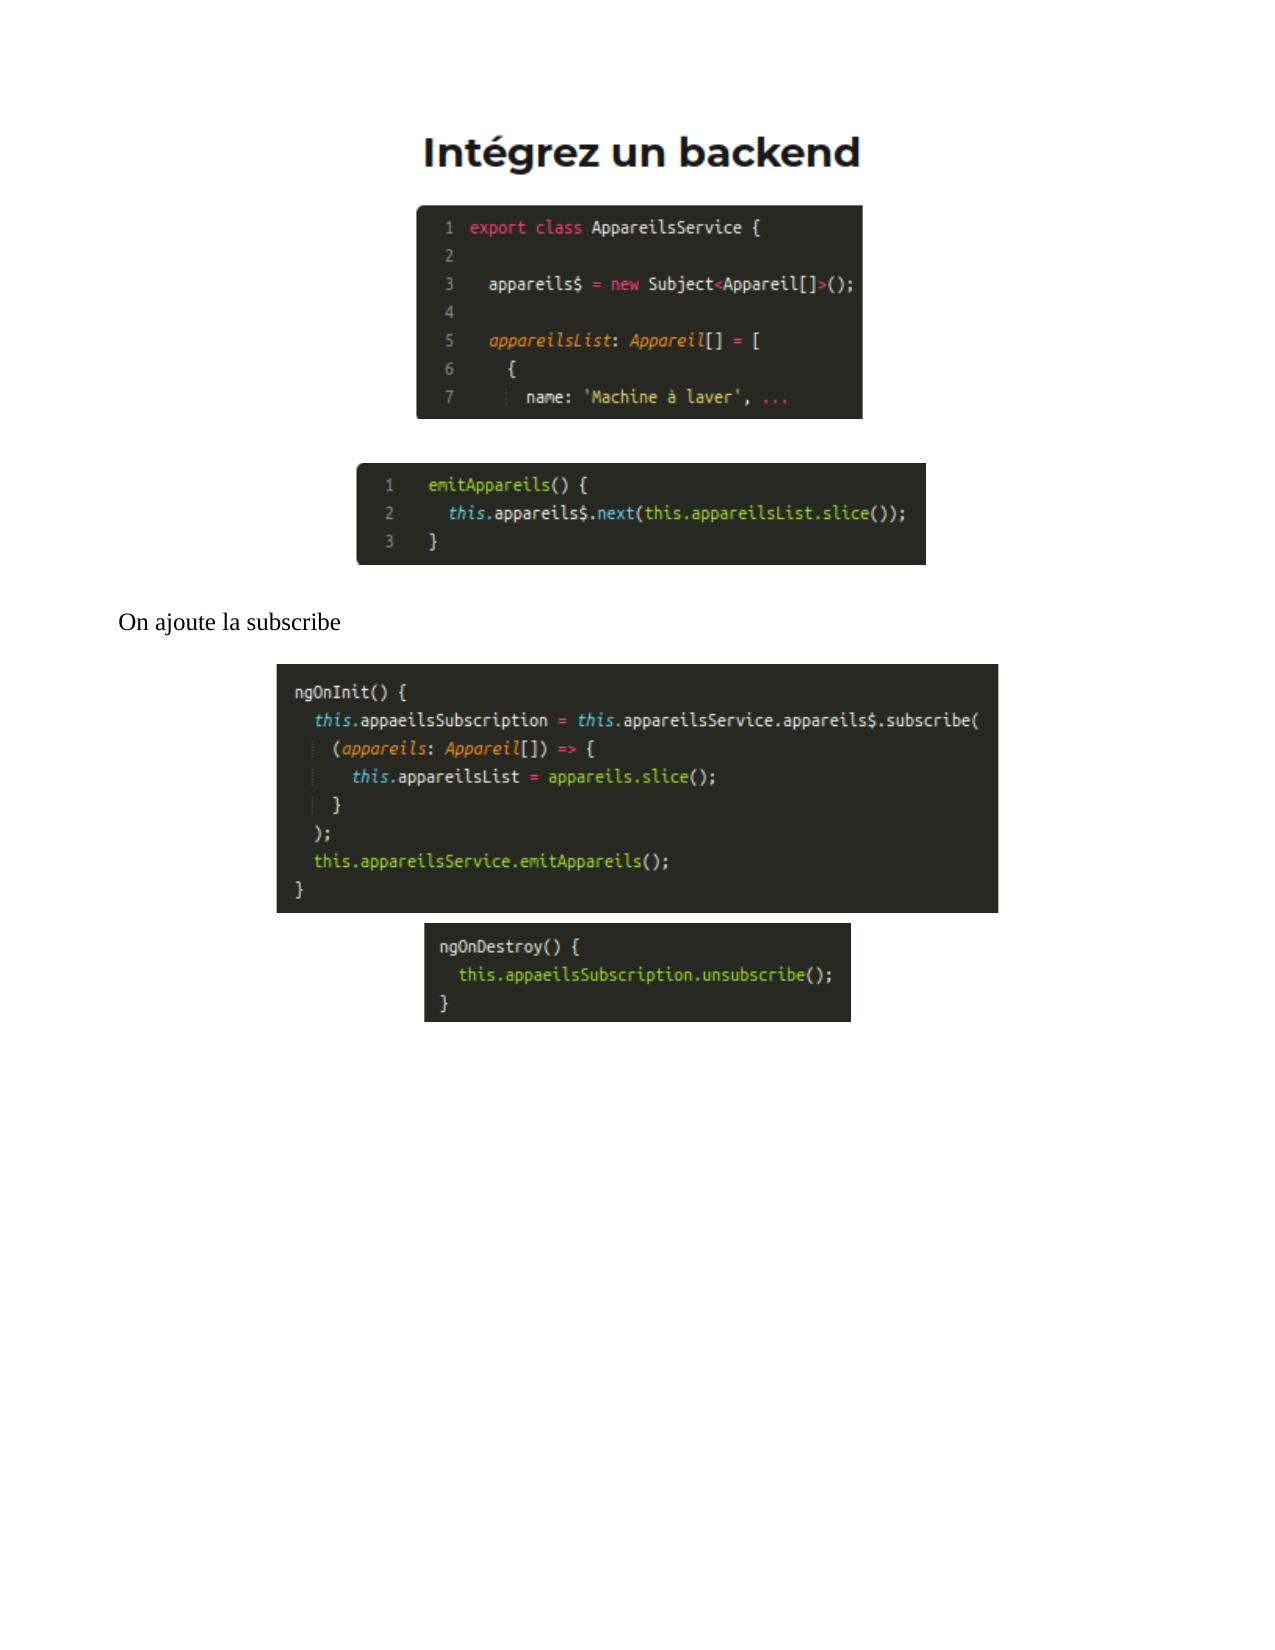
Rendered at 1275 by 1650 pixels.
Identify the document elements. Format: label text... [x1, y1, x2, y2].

picture [349, 463, 926, 565]
picture [412, 204, 863, 419]
picture [424, 923, 851, 1022]
picture [407, 118, 868, 178]
picture [276, 664, 999, 913]
text On ajoute la subscribe [118, 607, 1157, 636]
